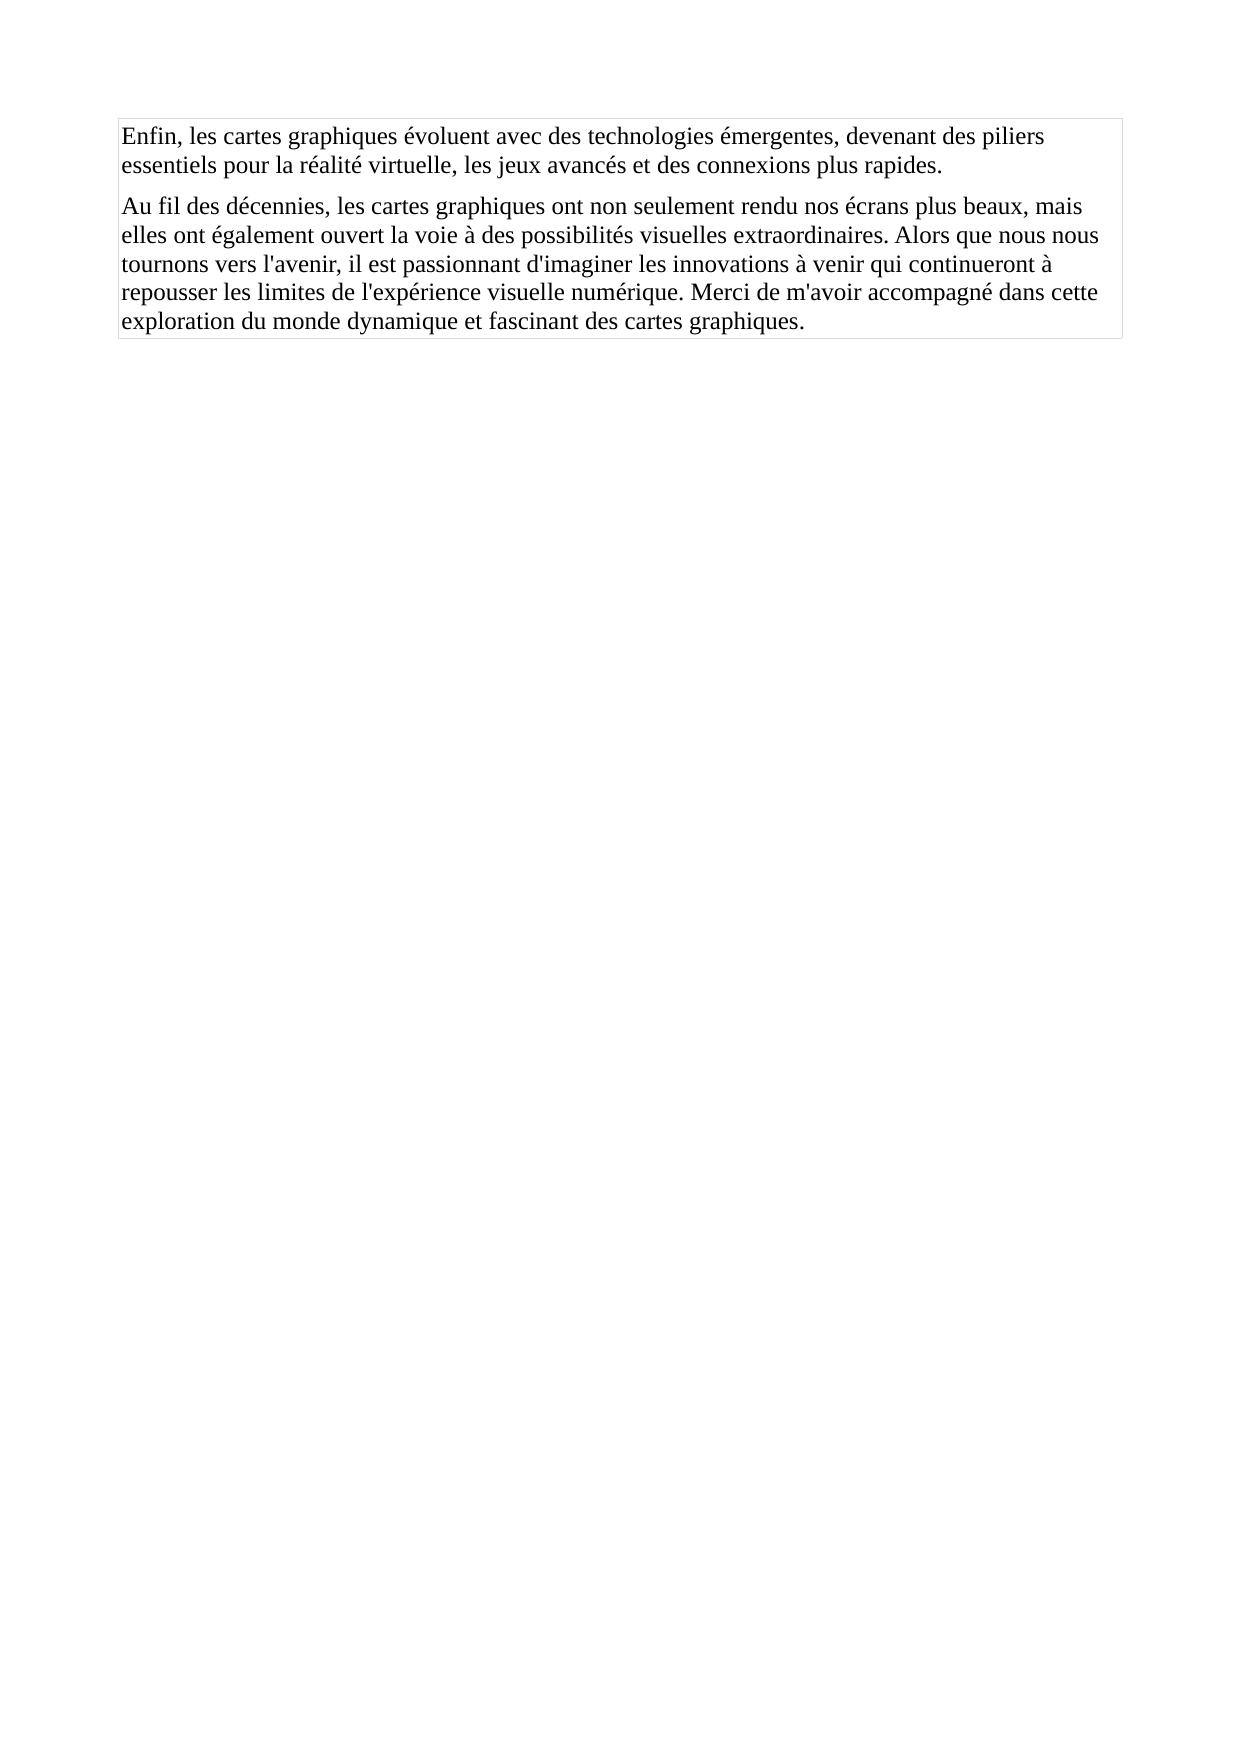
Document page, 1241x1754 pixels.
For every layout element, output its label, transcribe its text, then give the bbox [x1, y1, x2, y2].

text Au fil des décennies, les cartes graphiques ont non seulement rendu nos écrans plus beaux, mais elles ont également ouvert la voie à des possibilités visuelles extraordinaires. Alors que nous nous tournons vers l'avenir, il est passionnant d'imaginer les innovations à venir qui continueront à repousser les limites de l'expérience visuelle numérique. Merci de m'avoir accompagné dans cette exploration du monde dynamique et fascinant des cartes graphiques. [119, 188, 1122, 338]
text Enfin, les cartes graphiques évoluent avec des technologies émergentes, devenant des piliers essentiels pour la réalité virtuelle, les jeux avancés et des connexions plus rapides. [119, 119, 1122, 179]
